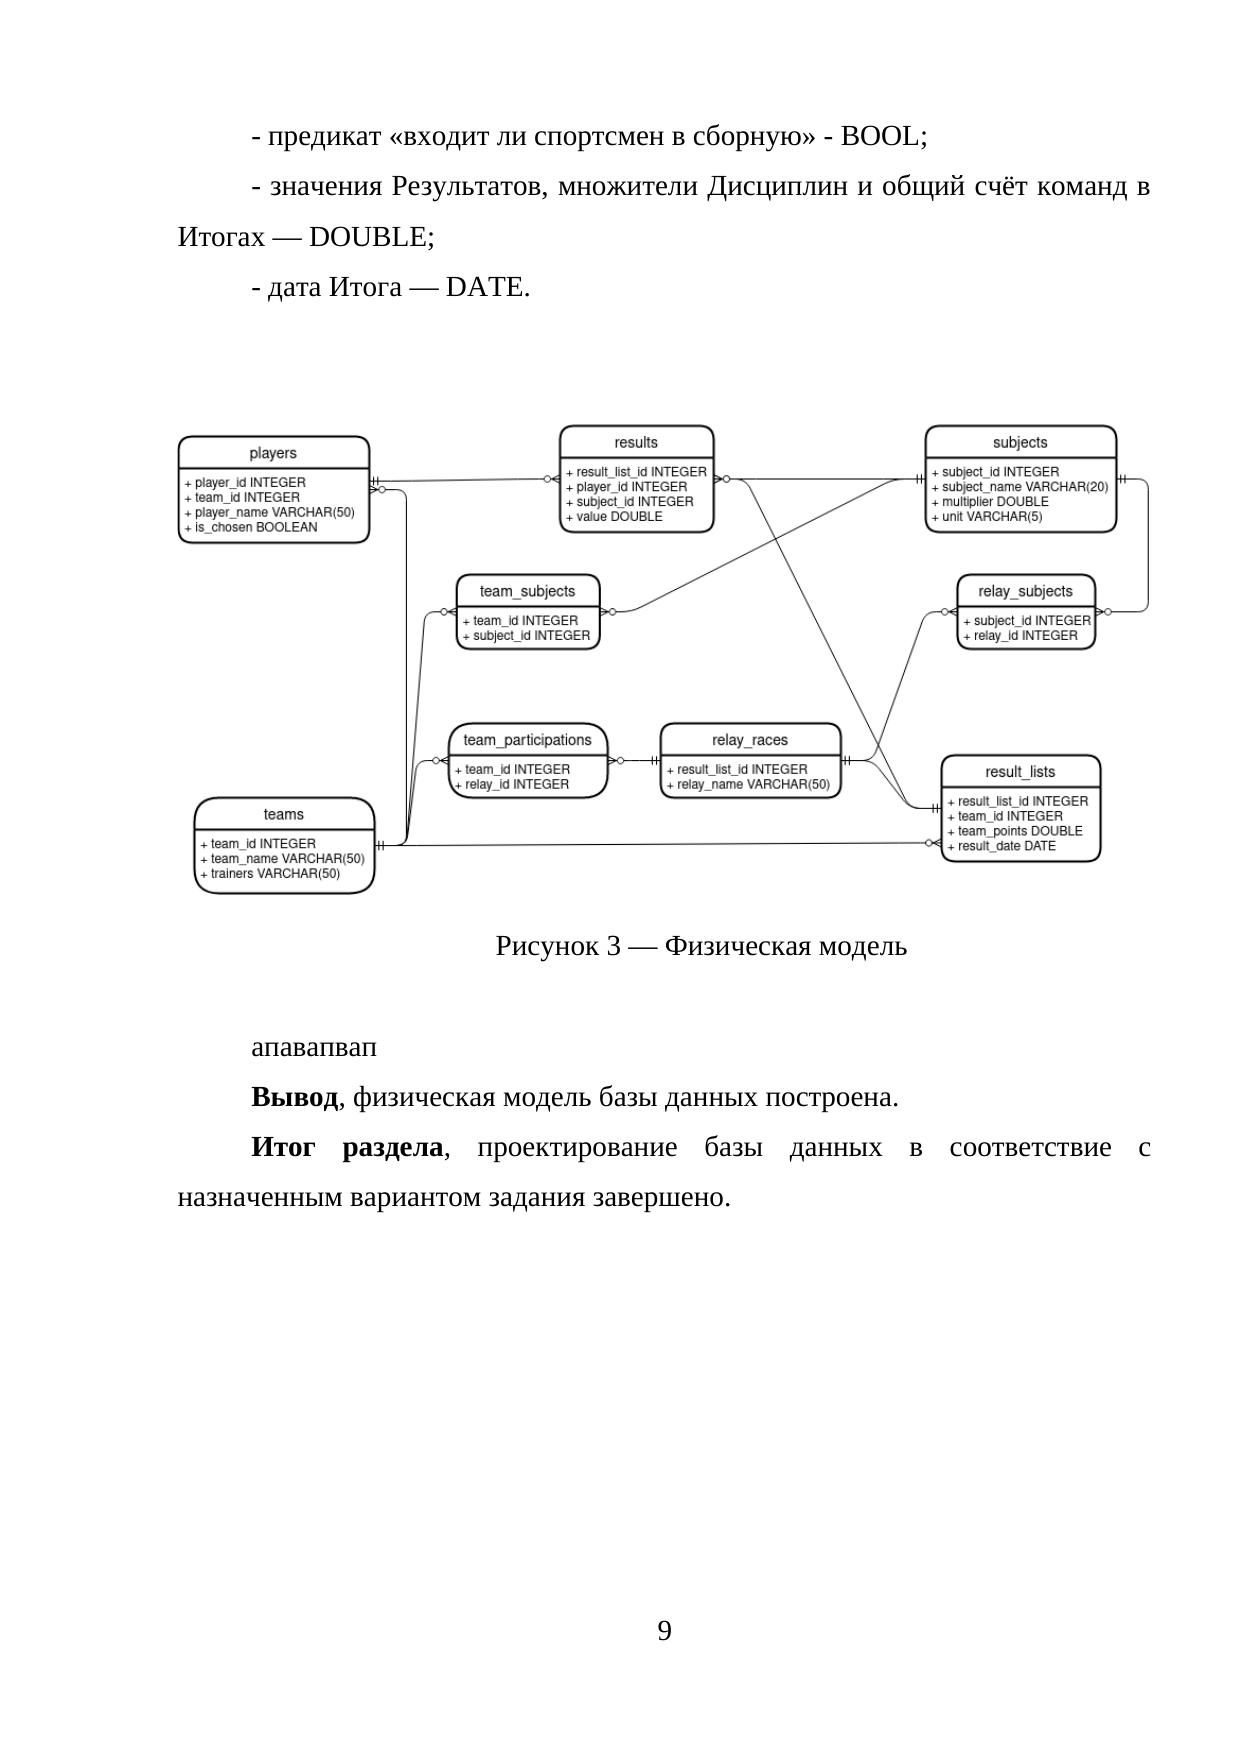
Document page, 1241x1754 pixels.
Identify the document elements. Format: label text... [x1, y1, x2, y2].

picture [177, 420, 1152, 895]
text Рисунок 3 — Физическая модель [177, 895, 1152, 962]
text - дата Итога — DATE. [177, 269, 1152, 303]
text Итог раздела, проектирование базы данных в соответствие с назначенным вариантом задания завершено. [177, 1129, 1152, 1213]
text Вывод, физическая модель базы данных построена. [177, 1079, 1152, 1112]
text - предикат «входит ли спортсмен в сборную» - BOOL; [177, 118, 1152, 152]
text - значения Результатов, множители Дисциплин и общий счёт команд в Итогах — DOUBLE; [177, 168, 1152, 252]
text апавапвап [177, 1029, 1152, 1062]
